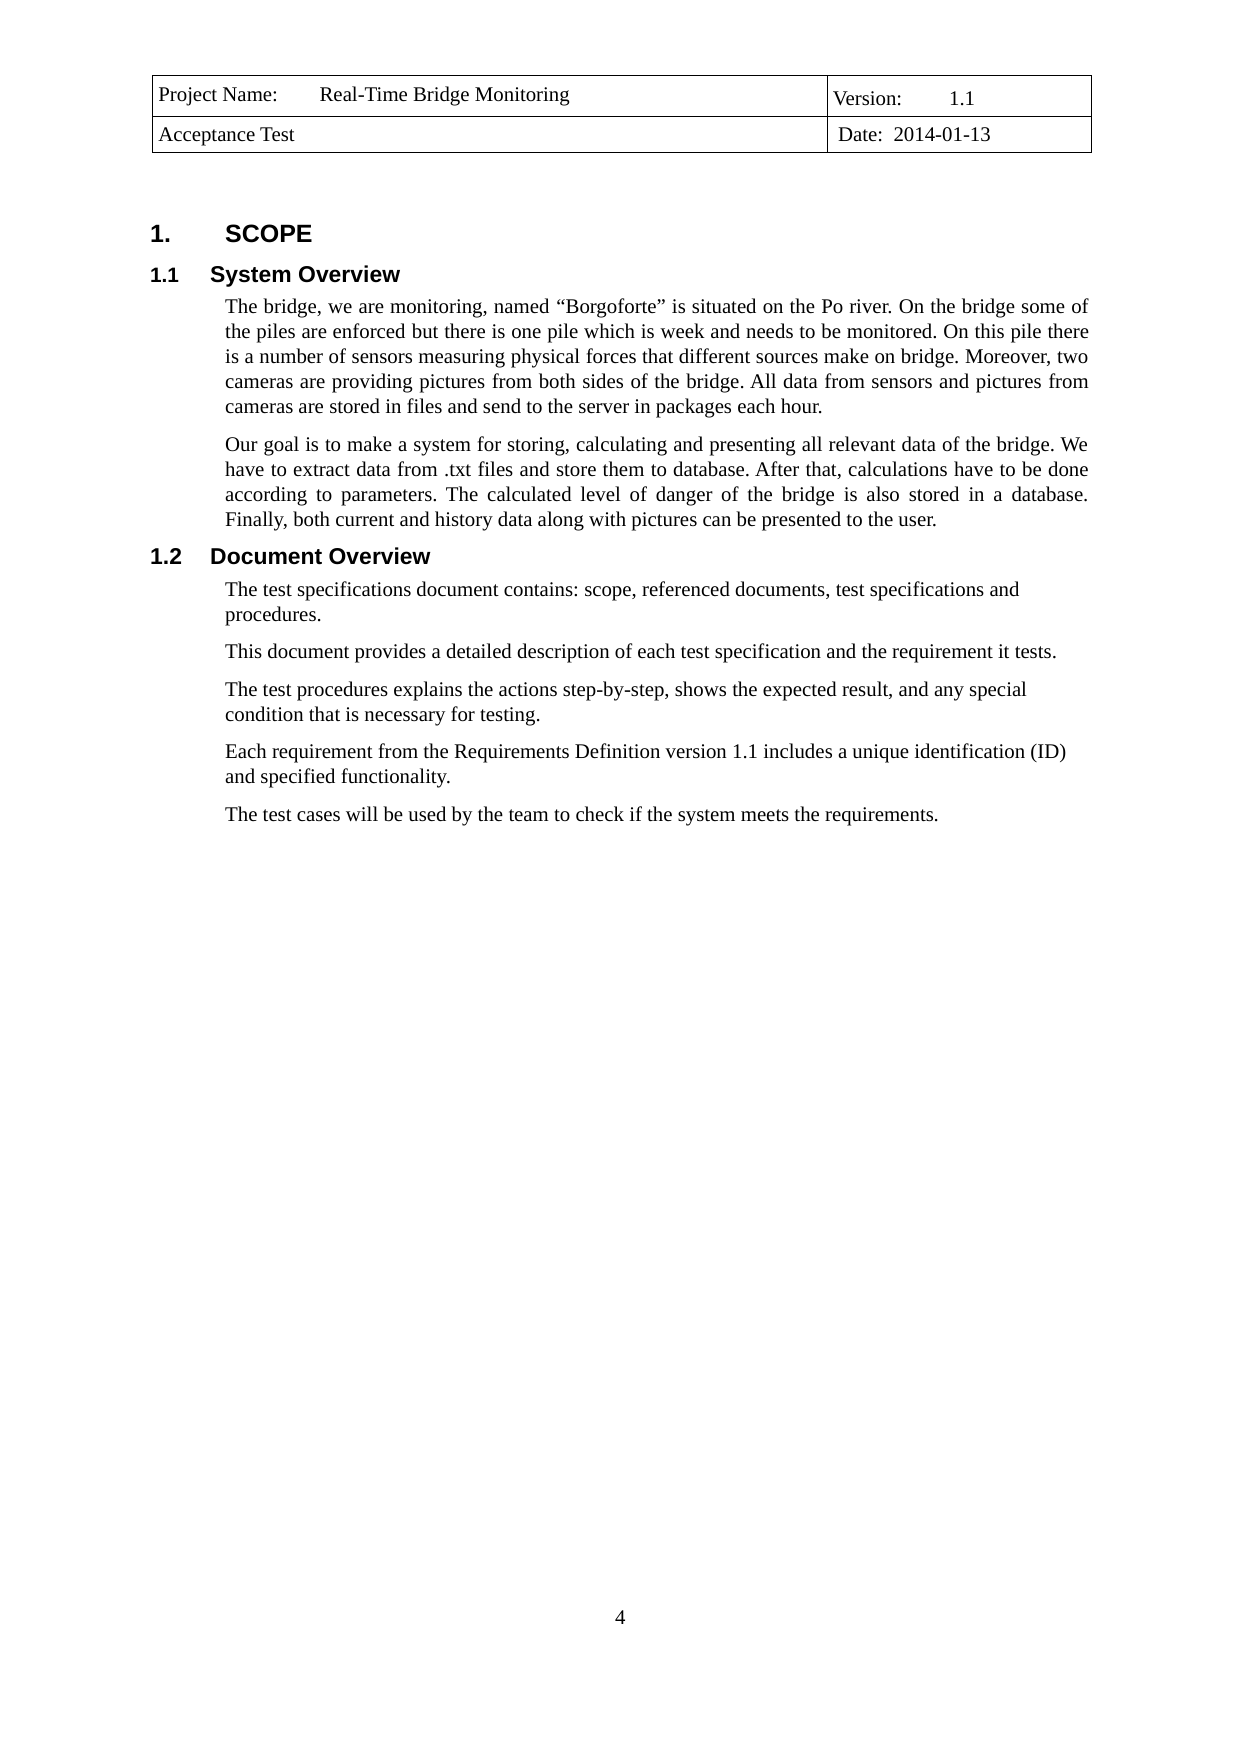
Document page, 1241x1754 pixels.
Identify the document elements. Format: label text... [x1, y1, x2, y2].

text The test cases will be used by the team to check if the system meets the requirements. [225, 801, 1090, 826]
text Our goal is to make a system for storing, calculating and presenting all relevant data of the bridge. We have to extract data from .txt files and store them to database. After that, calculations have to be done according to parameters. The calculated level of danger of the bridge is also stored in a database. Finally, both current and history data along with pictures can be presented to the user. [225, 431, 1090, 531]
text The test specifications document contains: scope, referenced documents, test specifications and procedures. [225, 576, 1090, 626]
subtitle Document Overview [150, 543, 1090, 569]
subtitle SCOPE [150, 219, 1090, 248]
text This document provides a detailed description of each test specification and the requirement it tests. [225, 638, 1090, 663]
subtitle System Overview [150, 261, 1090, 287]
text The test procedures explains the actions step-by-step, shows the expected result, and any special condition that is necessary for testing. [225, 676, 1090, 726]
text The bridge, we are monitoring, named “Borgoforte” is situated on the Po river. On the bridge some of the piles are enforced but there is one pile which is week and needs to be monitored. On this pile there is a number of sensors measuring physical forces that different sources make on bridge. Moreover, two cameras are providing pictures from both sides of the bridge. All data from sensors and pictures from cameras are stored in files and send to the server in packages each hour. [225, 293, 1090, 418]
text Each requirement from the Requirements Definition version 1.1 includes a unique identification (ID) and specified functionality. [225, 738, 1090, 788]
